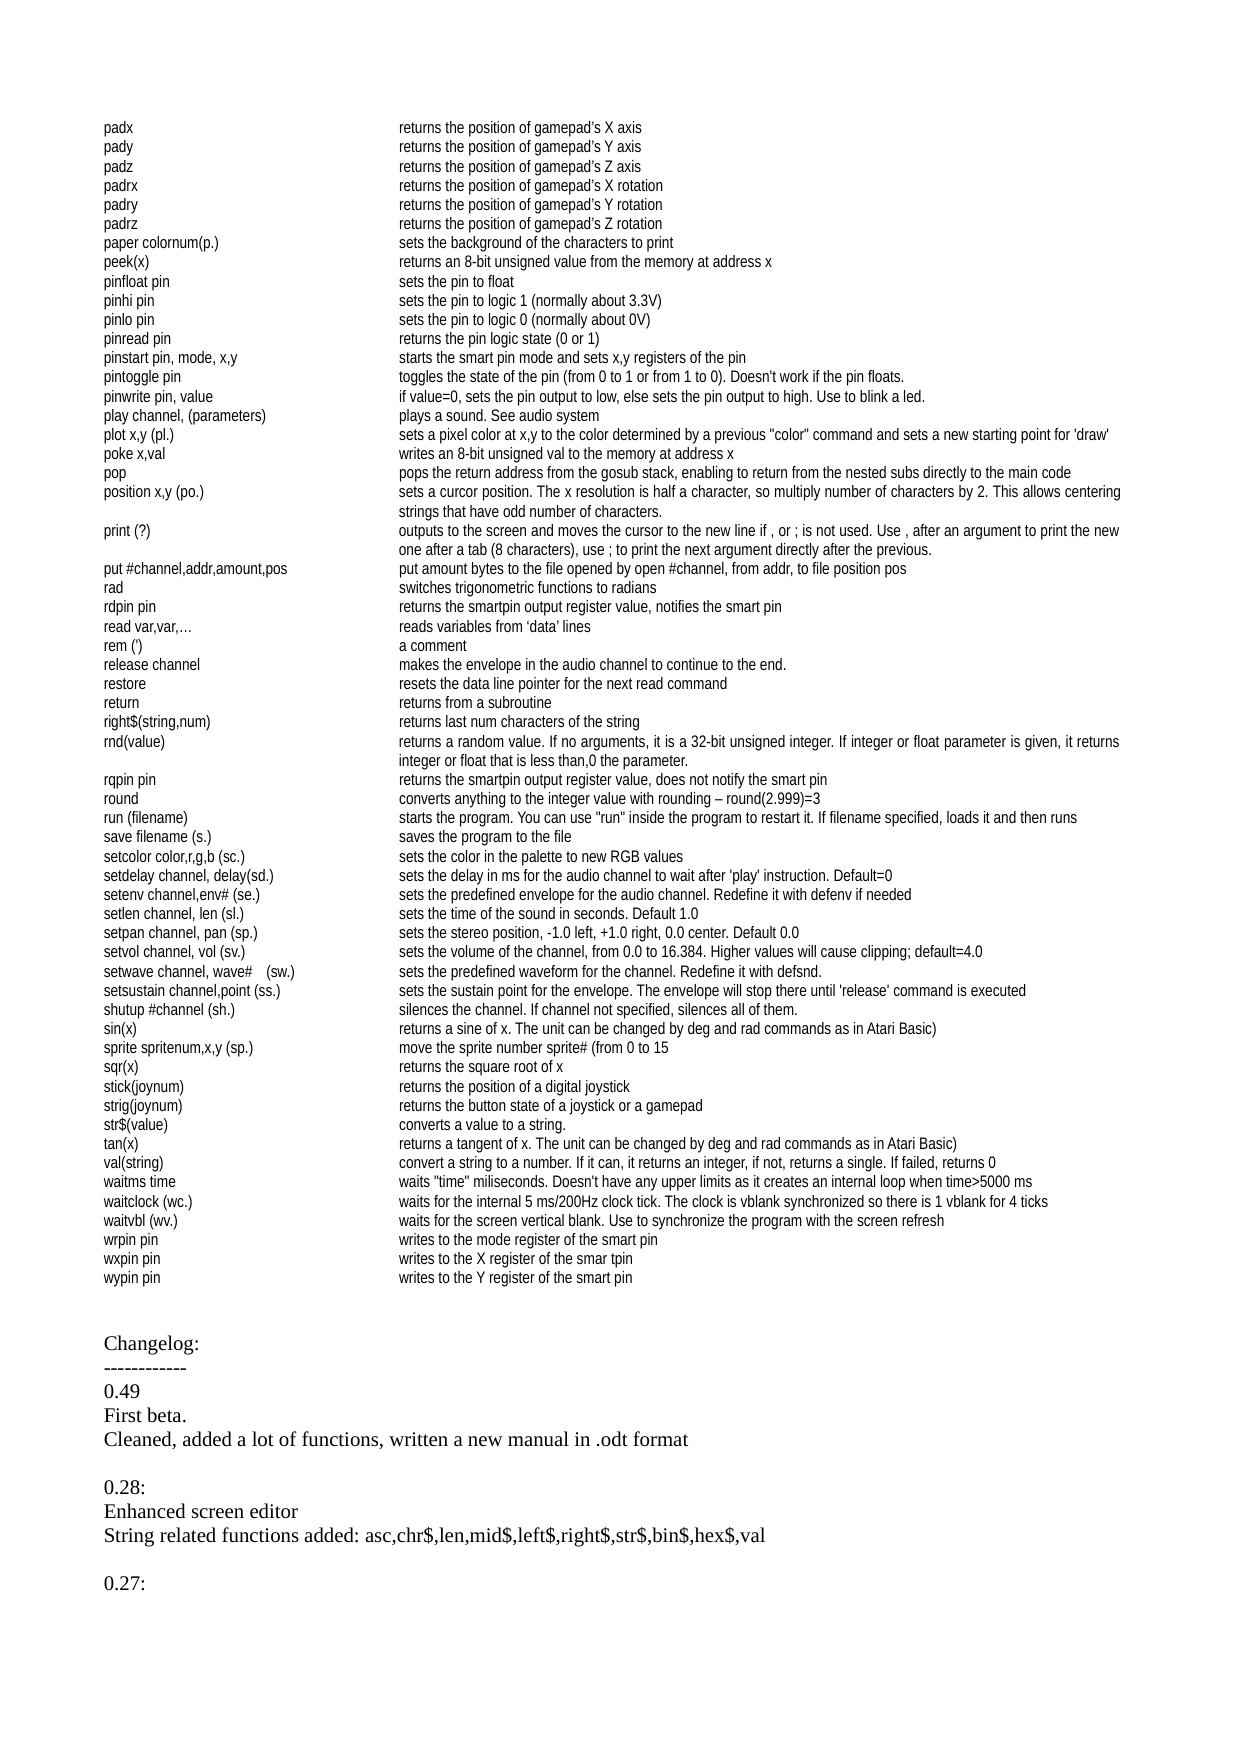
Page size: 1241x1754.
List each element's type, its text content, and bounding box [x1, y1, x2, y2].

text print (?) outputs to the screen and moves the cursor to the new line if , or ; is not used. Use , after an argument to print the new one after a tab (8 characters), use ; to print the next argument directly after the previous. [103, 521, 1122, 559]
text rad switches trigonometric functions to radians [103, 578, 1122, 597]
text padry returns the position of gamepad’s Y rotation [103, 195, 1122, 214]
text pinwrite pin, value if value=0, sets the pin output to low, else sets the pin output to high. Use to blink a led. [103, 386, 1122, 406]
text sin(x) returns a sine of x. The unit can be changed by deg and rad commands as in Atari Basic) [103, 1019, 1122, 1038]
text Cleaned, added a lot of functions, written a new manual in .odt format [103, 1427, 1122, 1451]
text val(string) convert a string to a number. If it can, it returns an integer, if not, returns a single. If failed, returns 0 [103, 1153, 1122, 1172]
text poke x,val writes an 8-bit unsigned val to the memory at address x [103, 444, 1122, 463]
text rdpin pin returns the smartpin output register value, notifies the smart pin [103, 597, 1122, 616]
text 0.49 [103, 1379, 1122, 1403]
text waitclock (wc.) waits for the internal 5 ms/200Hz clock tick. The clock is vblank synchronized so there is 1 vblank for 4 ticks [103, 1191, 1122, 1211]
text setlen channel, len (sl.) sets the time of the sound in seconds. Default 1.0 [103, 904, 1122, 923]
text restore resets the data line pointer for the next read command [103, 674, 1122, 693]
text setwave channel, wave# (sw.) sets the predefined waveform for the channel. Redefine it with defsnd. [103, 961, 1122, 981]
text setvol channel, vol (sv.) sets the volume of the channel, from 0.0 to 16.384. Higher values will cause clipping; default=4.0 [103, 942, 1122, 961]
text setpan channel, pan (sp.) sets the stereo position, -1.0 left, +1.0 right, 0.0 center. Default 0.0 [103, 923, 1122, 942]
text padrx returns the position of gamepad’s X rotation [103, 176, 1122, 195]
text save filename (s.) saves the program to the file [103, 827, 1122, 846]
text paper colornum(p.) sets the background of the characters to print [103, 233, 1122, 252]
text release channel makes the envelope in the audio channel to continue to the end. [103, 655, 1122, 674]
text 0.28: [103, 1475, 1122, 1499]
text padx returns the position of gamepad’s X axis [103, 118, 1122, 137]
text wrpin pin writes to the mode register of the smart pin [103, 1230, 1122, 1249]
text strig(joynum) returns the button state of a joystick or a gamepad [103, 1096, 1122, 1115]
text Enhanced screen editor [103, 1499, 1122, 1523]
text wypin pin writes to the Y register of the smart pin [103, 1268, 1122, 1287]
text padrz returns the position of gamepad’s Z rotation [103, 214, 1122, 233]
text First beta. [103, 1403, 1122, 1427]
text pady returns the position of gamepad’s Y axis [103, 137, 1122, 156]
text round converts anything to the integer value with rounding – round(2.999)=3 [103, 789, 1122, 808]
text tan(x) returns a tangent of x. The unit can be changed by deg and rad commands as in Atari Basic) [103, 1134, 1122, 1153]
text waitms time waits "time" miliseconds. Doesn't have any upper limits as it creates an internal loop when time>5000 ms [103, 1172, 1122, 1191]
text run (filename) starts the program. You can use "run" inside the program to restart it. If filename specified, loads it and then runs [103, 808, 1122, 827]
text pop pops the return address from the gosub stack, enabling to return from the nested subs directly to the main code [103, 463, 1122, 482]
text pintoggle pin toggles the state of the pin (from 0 to 1 or from 1 to 0). Doesn't work if the pin floats. [103, 367, 1122, 386]
text sqr(x) returns the square root of x [103, 1057, 1122, 1076]
text setcolor color,r,g,b (sc.) sets the color in the palette to new RGB values [103, 846, 1122, 866]
text 0.27: [103, 1571, 1122, 1595]
text rnd(value) returns a random value. If no arguments, it is a 32-bit unsigned integer. If integer or float parameter is given, it returns integer or float that is less than,0 the parameter. [103, 731, 1122, 770]
text pinfloat pin sets the pin to float [103, 271, 1122, 291]
text String related functions added: asc,chr$,len,mid$,left$,right$,str$,bin$,hex$,val [103, 1523, 1122, 1547]
text Changelog: [103, 1331, 1122, 1354]
text play channel, (parameters) plays a sound. See audio system [103, 406, 1122, 425]
text setsustain channel,point (ss.) sets the sustain point for the envelope. The envelope will stop there until 'release' command is executed [103, 981, 1122, 1000]
text ------------ [103, 1354, 1122, 1379]
text return returns from a subroutine [103, 693, 1122, 712]
text read var,var,… reads variables from ‘data’ lines [103, 616, 1122, 636]
text pinstart pin, mode, x,y starts the smart pin mode and sets x,y registers of the pin [103, 348, 1122, 367]
text rem (') a comment [103, 636, 1122, 655]
text waitvbl (wv.) waits for the screen vertical blank. Use to synchronize the program with the screen refresh [103, 1211, 1122, 1230]
text sprite spritenum,x,y (sp.) move the sprite number sprite# (from 0 to 15 [103, 1038, 1122, 1057]
text pinhi pin sets the pin to logic 1 (normally about 3.3V) [103, 291, 1122, 310]
text position x,y (po.) sets a curcor position. The x resolution is half a character, so multiply number of characters by 2. This allows centering strings that have odd number of characters. [103, 482, 1122, 521]
text peek(x) returns an 8-bit unsigned value from the memory at address x [103, 252, 1122, 271]
text pinread pin returns the pin logic state (0 or 1) [103, 329, 1122, 348]
text stick(joynum) returns the position of a digital joystick [103, 1076, 1122, 1096]
text wxpin pin writes to the X register of the smar tpin [103, 1249, 1122, 1268]
text pinlo pin sets the pin to logic 0 (normally about 0V) [103, 310, 1122, 329]
text plot x,y (pl.) sets a pixel color at x,y to the color determined by a previous "color" command and sets a new starting point for 'draw' [103, 425, 1122, 444]
text shutup #channel (sh.) silences the channel. If channel not specified, silences all of them. [103, 1000, 1122, 1019]
text padz returns the position of gamepad’s Z axis [103, 156, 1122, 176]
text rqpin pin returns the smartpin output register value, does not notify the smart pin [103, 770, 1122, 789]
text right$(string,num) returns last num characters of the string [103, 712, 1122, 731]
text put #channel,addr,amount,pos put amount bytes to the file opened by open #channel, from addr, to file position pos [103, 559, 1122, 578]
text setdelay channel, delay(sd.) sets the delay in ms for the audio channel to wait after 'play' instruction. Default=0 [103, 866, 1122, 885]
text setenv channel,env# (se.) sets the predefined envelope for the audio channel. Redefine it with defenv if needed [103, 885, 1122, 904]
text str$(value) converts a value to a string. [103, 1115, 1122, 1134]
